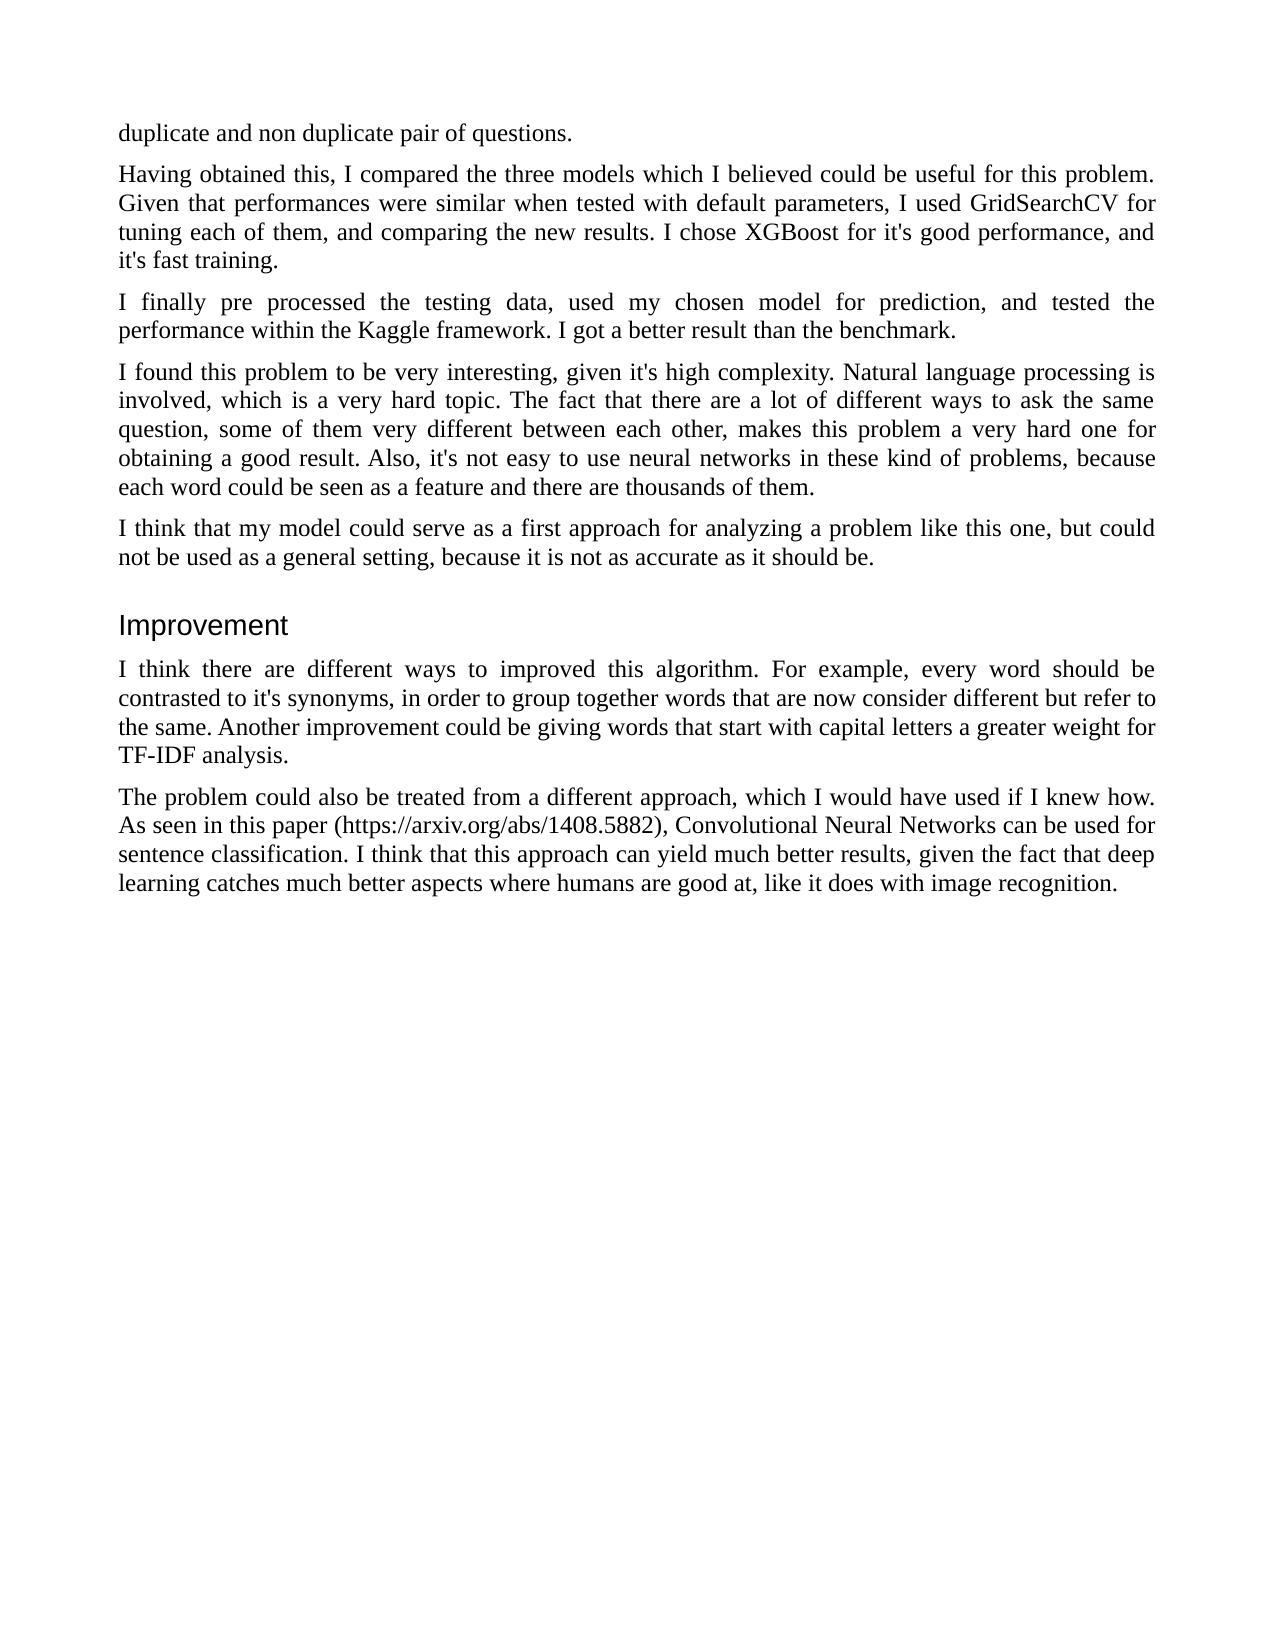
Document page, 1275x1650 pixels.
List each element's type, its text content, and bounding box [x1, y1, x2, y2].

text I found this problem to be very interesting, given it's high complexity. Natural language processing is involved, which is a very hard topic. The fact that there are a lot of different ways to ask the same question, some of them very different between each other, makes this problem a very hard one for obtaining a good result. Also, it's not easy to use neural networks in these kind of problems, because each word could be seen as a feature and there are thousands of them. [118, 357, 1157, 501]
text Having obtained this, I compared the three models which I believed could be useful for this problem. Given that performances were similar when tested with default parameters, I used GridSearchCV for tuning each of them, and comparing the new results. I chose XGBoost for it's good performance, and it's fast training. [118, 159, 1157, 274]
text duplicate and non duplicate pair of questions. [118, 118, 1157, 147]
text I finally pre processed the testing data, used my chosen model for prediction, and tested the performance within the Kaggle framework. I got a better result than the benchmark. [118, 287, 1157, 344]
text I think that my model could serve as a first approach for analyzing a problem like this one, but could not be used as a general setting, because it is not as accurate as it should be. [118, 513, 1157, 571]
subtitle Improvement [118, 608, 1157, 642]
text I think there are different ways to improved this algorithm. For example, every word should be contrasted to it's synonyms, in order to group together words that are now consider different but refer to the same. Another improvement could be giving words that start with capital letters a greater weight for TF-IDF analysis. [118, 654, 1157, 769]
text The problem could also be treated from a different approach, which I would have used if I knew how. As seen in this paper (https://arxiv.org/abs/1408.5882), Convolutional Neural Networks can be used for sentence classification. I think that this approach can yield much better results, given the fact that deep learning catches much better aspects where humans are good at, like it does with image recognition. [118, 782, 1157, 897]
